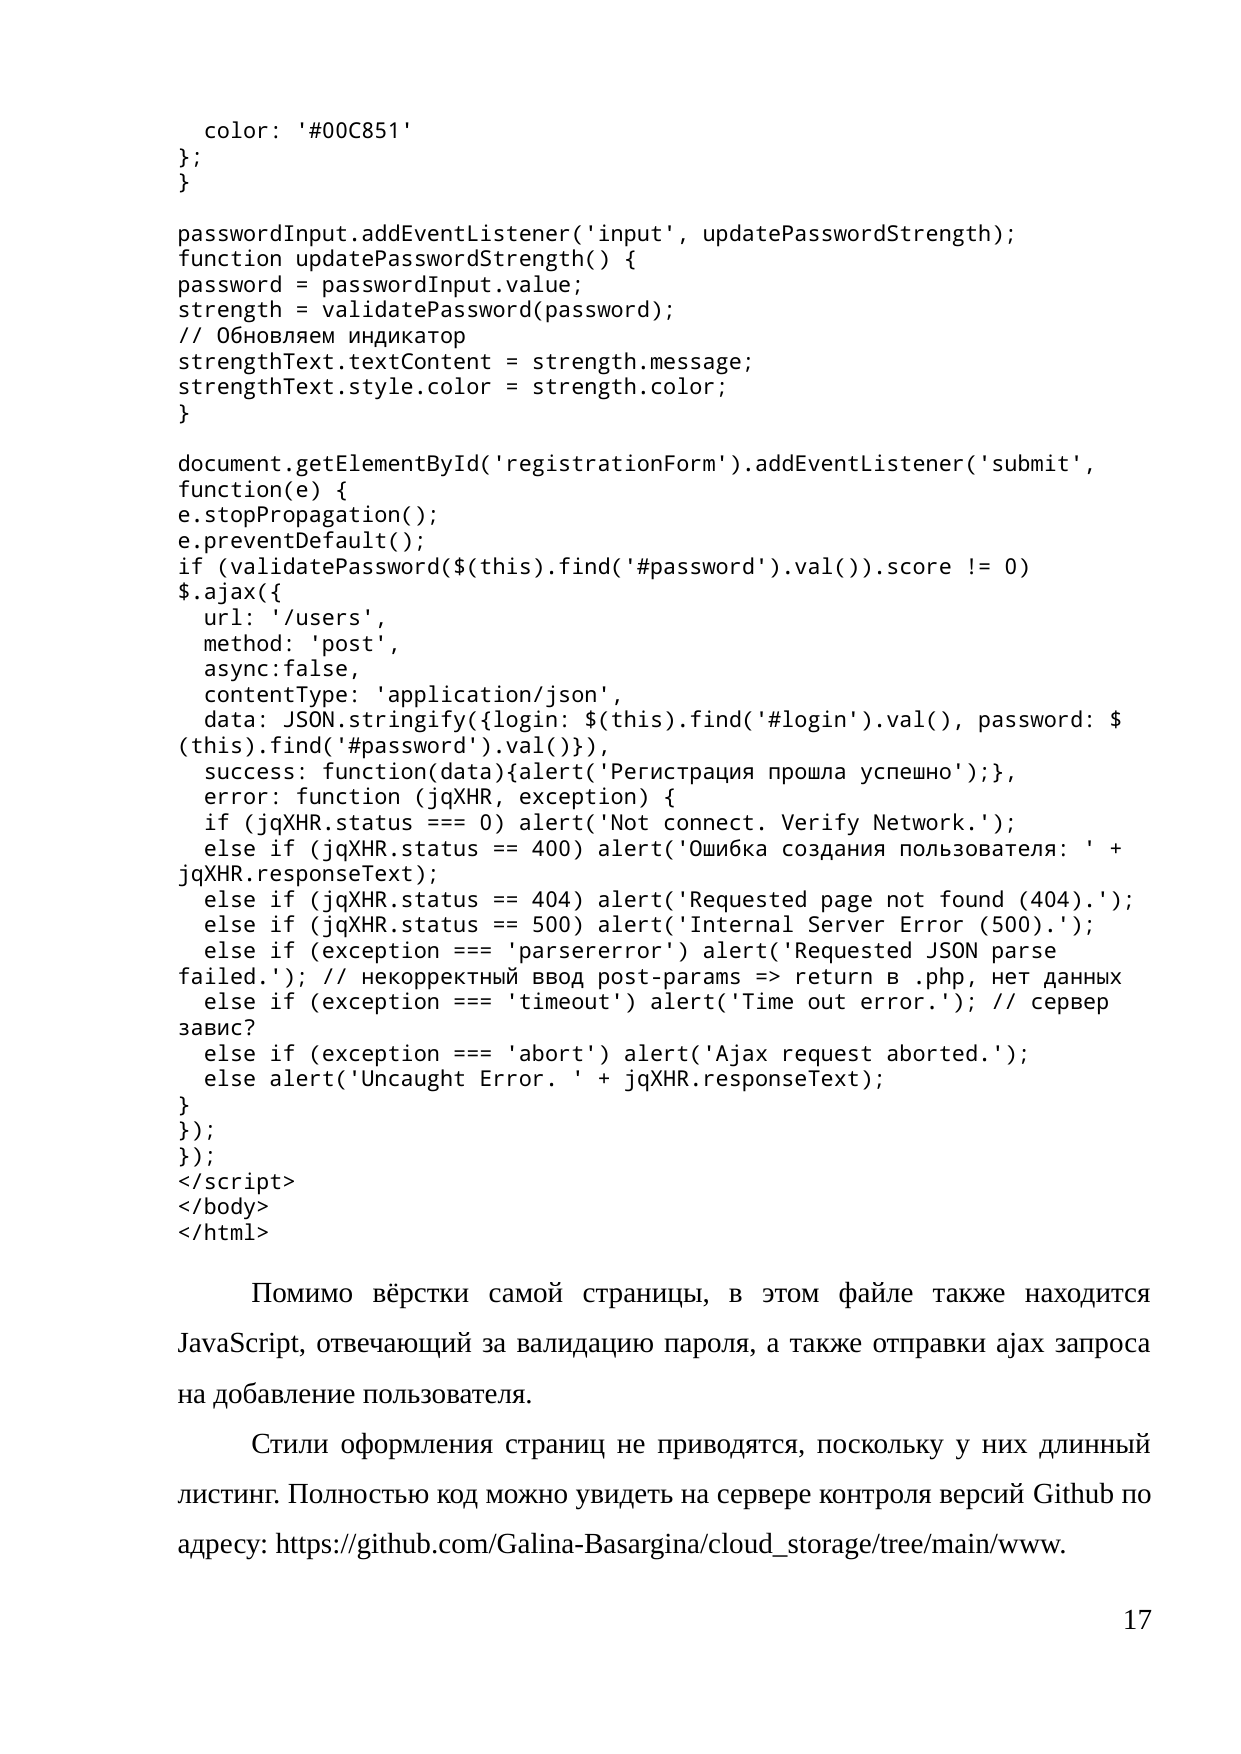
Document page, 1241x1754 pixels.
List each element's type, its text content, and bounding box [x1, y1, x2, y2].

text else if (jqXHR.status == 400) alert('Ошибка создания пользователя: ' + jqXHR.responseText); [177, 836, 1152, 887]
text </script> [177, 1169, 1152, 1194]
text </body> [177, 1194, 1152, 1220]
text color: '#00C851' [177, 118, 1152, 144]
text } [177, 1092, 1152, 1117]
text e.stopPropagation(); [177, 502, 1152, 528]
text if (jqXHR.status === 0) alert('Not connect. Verify Network.'); [177, 810, 1152, 836]
text data: JSON.stringify({login: $(this).find('#login').val(), password: $(this).find('#password').val()}), [177, 707, 1152, 759]
text contentType: 'application/json', [177, 682, 1152, 707]
text // Обновляем индикатор [177, 323, 1152, 349]
text else if (exception === 'abort') alert('Ajax request aborted.'); [177, 1041, 1152, 1066]
text function updatePasswordStrength() { [177, 246, 1152, 272]
text Стили оформления страниц не приводятся, поскольку у них длинный листинг. Полностью код можно увидеть на сервере контроля версий Github по адресу: https://github.com/Galina-Basargina/cloud_storage/tree/main/www. [177, 1426, 1152, 1560]
text strengthText.textContent = strength.message; [177, 349, 1152, 374]
text error: function (jqXHR, exception) { [177, 784, 1152, 810]
text else if (jqXHR.status == 500) alert('Internal Server Error (500).'); [177, 912, 1152, 938]
text </html> [177, 1220, 1152, 1246]
text Помимо вёрстки самой страницы, в этом файле также находится JavaScript, отвечающий за валидацию пароля, а также отправки ajax запроса на добавление пользователя. [177, 1275, 1152, 1409]
text } [177, 169, 1152, 195]
text strengthText.style.color = strength.color; [177, 374, 1152, 400]
text }); [177, 1143, 1152, 1169]
text if (validatePassword($(this).find('#password').val()).score != 0) [177, 554, 1152, 579]
text method: 'post', [177, 631, 1152, 656]
text $.ajax({ [177, 579, 1152, 605]
text else if (jqXHR.status == 404) alert('Requested page not found (404).'); [177, 887, 1152, 912]
text password = passwordInput.value; [177, 272, 1152, 297]
text passwordInput.addEventListener('input', updatePasswordStrength); [177, 221, 1152, 246]
text e.preventDefault(); [177, 528, 1152, 554]
text }; [177, 144, 1152, 169]
text else if (exception === 'parsererror') alert('Requested JSON parse failed.'); // некорректный ввод post-params => return в .php, нет данных [177, 938, 1152, 989]
text strength = validatePassword(password); [177, 297, 1152, 323]
text async:false, [177, 656, 1152, 682]
text document.getElementById('registrationForm').addEventListener('submit', function(e) { [177, 451, 1152, 502]
text success: function(data){alert('Регистрация прошла успешно');}, [177, 759, 1152, 784]
text }); [177, 1117, 1152, 1143]
text url: '/users', [177, 605, 1152, 631]
text else if (exception === 'timeout') alert('Time out error.'); // сервер завис? [177, 989, 1152, 1041]
text } [177, 400, 1152, 426]
text else alert('Uncaught Error. ' + jqXHR.responseText); [177, 1066, 1152, 1092]
